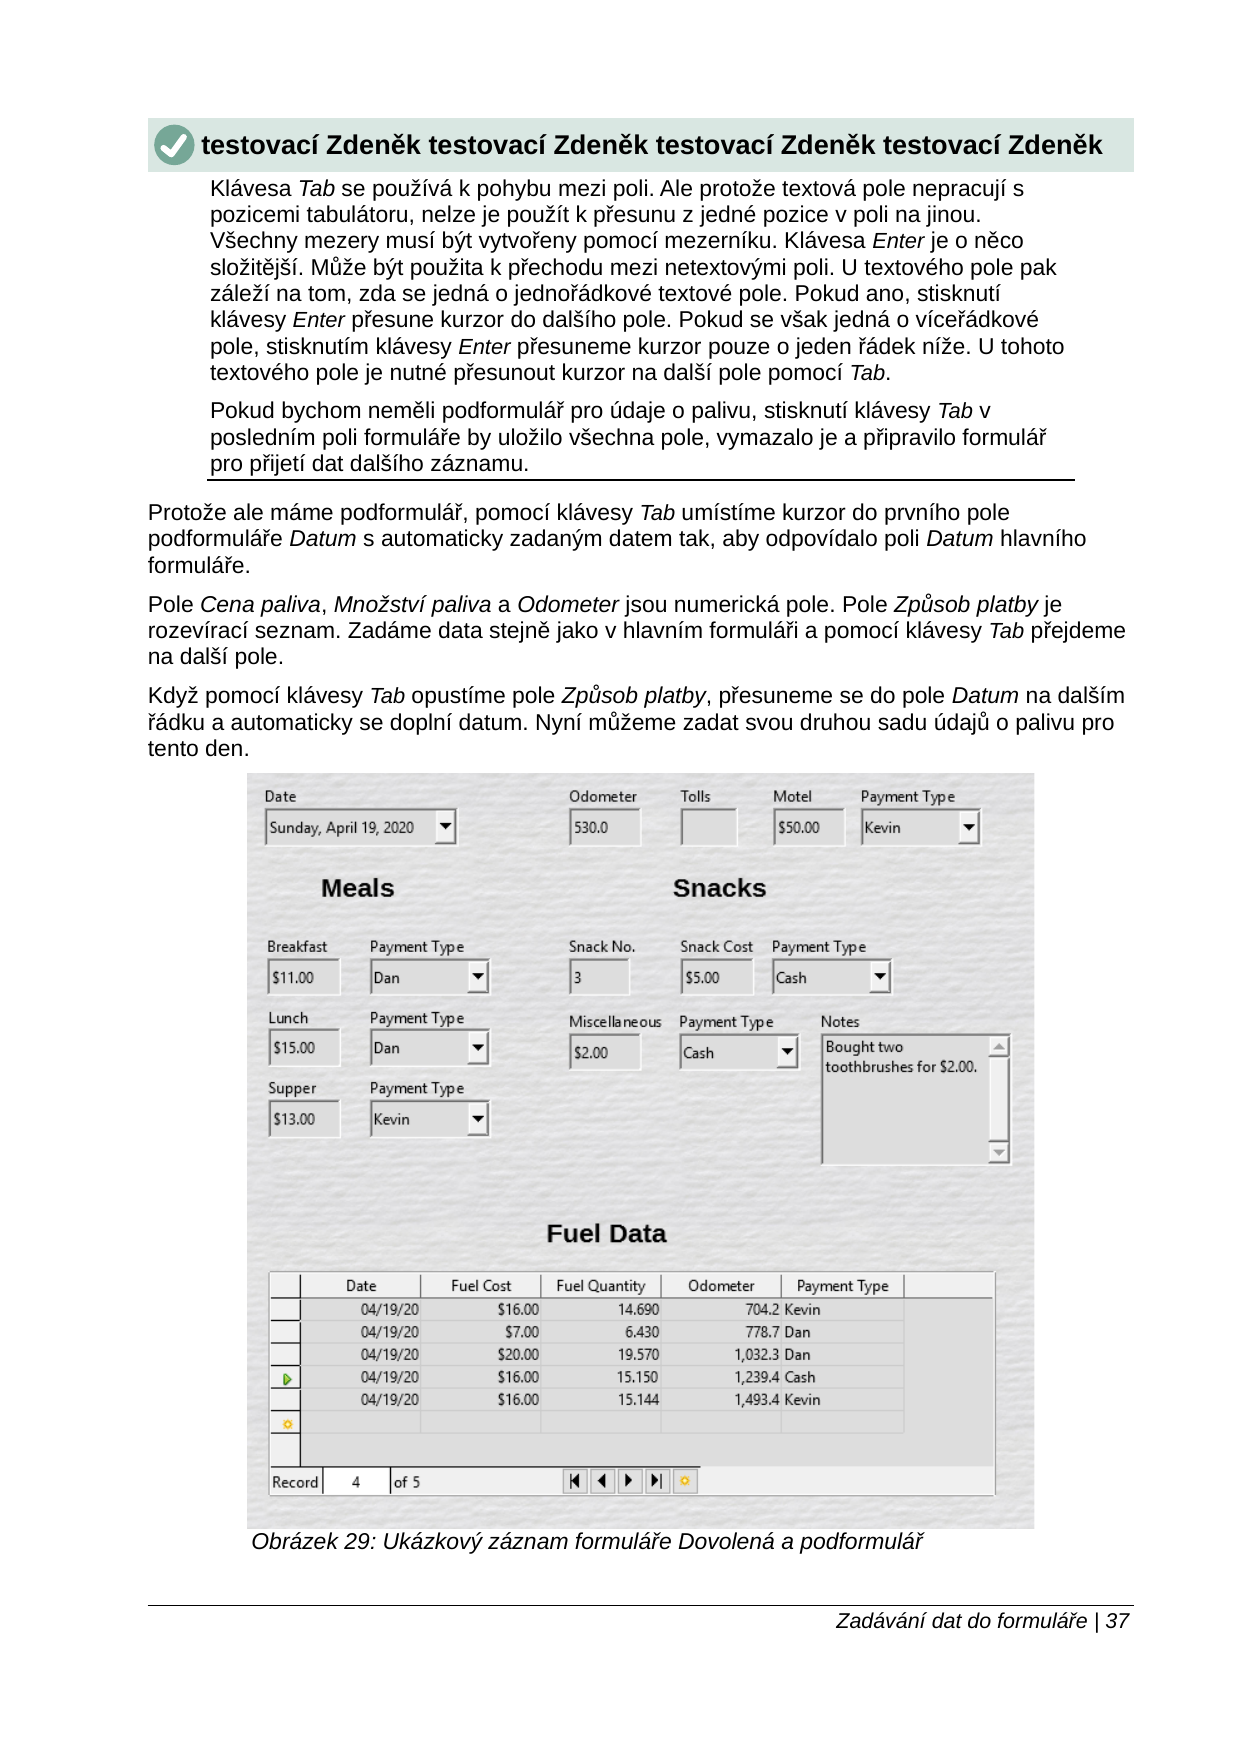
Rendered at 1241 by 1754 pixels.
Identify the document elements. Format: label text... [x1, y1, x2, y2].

subtitle testovací Zdeněk testovací Zdeněk testovací Zdeněk testovací Zdeněk [148, 118, 1134, 172]
picture [247, 773, 1035, 1529]
text Pokud bychom neměli podformulář pro údaje o palivu, stisknutí klávesy Tab v posledním poli formuláře by uložilo všechna pole, vymazalo je a připravilo formulář pro přijetí dat dalšího záznamu. [207, 394, 1075, 479]
text Protože ale máme podformulář, pomocí klávesy Tab umístíme kurzor do prvního pole podformuláře Datum s automaticky zadaným datem tak, aby odpovídalo poli Datum hlavního formuláře. [148, 499, 1134, 578]
text Obrázek 29: Ukázkový záznam formuláře Dovolená a podformulář [251, 1529, 1030, 1554]
text Klávesa Tab se používá k pohybu mezi poli. Ale protože textová pole nepracují s pozicemi tabulátoru, nelze je použít k přesunu z jedné pozice v poli na jinou. Všechny mezery musí být vytvořeny pomocí mezerníku. Klávesa Enter je o něco složitější. Může být použita k přechodu mezi netextovými poli. U textového pole pak záleží na tom, zda se jedná o jednořádkové textové pole. Pokud ano, stisknutí klávesy Enter přesune kurzor do dalšího pole. Pokud se však jedná o víceřádkové pole, stisknutím klávesy Enter přesuneme kurzor pouze o jeden řádek níže. U tohoto textového pole je nutné přesunout kurzor na další pole pomocí Tab. [207, 172, 1075, 385]
text Pole Cena paliva, Množství paliva a Odometer jsou numerická pole. Pole Způsob platby je rozevírací seznam. Zadáme data stejně jako v hlavním formuláři a pomocí klávesy Tab přejdeme na další pole. [148, 591, 1134, 670]
text Když pomocí klávesy Tab opustíme pole Způsob platby, přesuneme se do pole Datum na dalším řádku a automaticky se doplní datum. Nyní můžeme zadat svou druhou sadu údajů o palivu pro tento den. [148, 682, 1134, 761]
